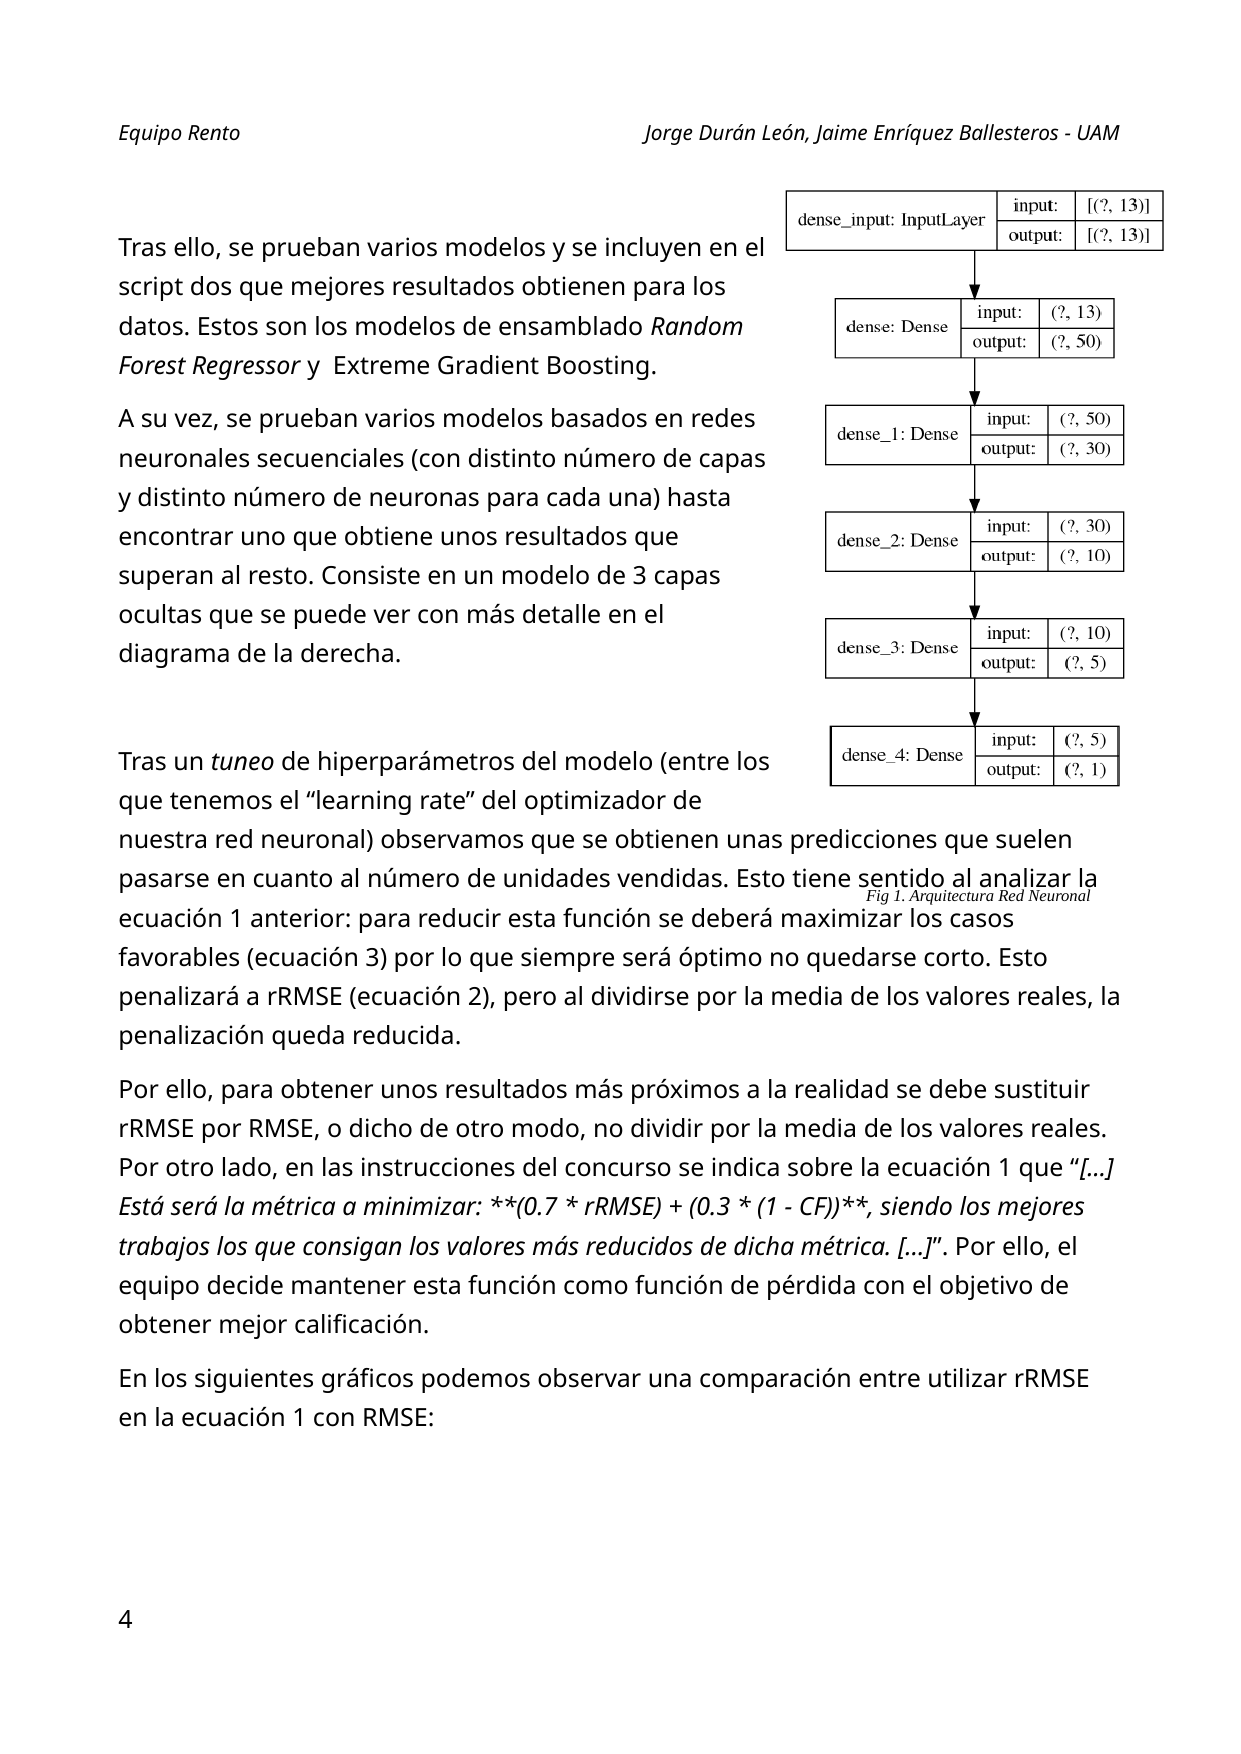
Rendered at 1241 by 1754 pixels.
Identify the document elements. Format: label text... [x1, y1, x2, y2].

text Tras ello, se prueban varios modelos y se incluyen en el script dos que mejores resultados obtienen para los datos. Estos son los modelos de ensamblado Random Forest Regressor y Extreme Gradient Boosting. [118, 230, 781, 381]
text En los siguientes gráficos podemos observar una comparación entre utilizar rRMSE en la ecuación 1 con RMSE: [118, 1360, 1122, 1433]
text Por ello, para obtener unos resultados más próximos a la realidad se debe sustituir rRMSE por RMSE, o dicho de otro modo, no dividir por la media de los valores reales. Por otro lado, en las instrucciones del concurso se indica sobre la ecuación 1 que “[...] Está será la métrica a minimizar: **(0.7 * rRMSE) + (0.3 * (1 - CF))**, siendo los mejores trabajos los que consigan los valores más reducidos de dicha métrica. […]”. Por ello, el equipo decide mantener esta función como función de pérdida con el objetivo de obtener mejor calificación. [118, 1071, 1122, 1341]
text A su vez, se prueban varios modelos basados en redes neuronales secuenciales (con distinto número de capas y distinto número de neuronas para cada una) hasta encontrar uno que obtiene unos resultados que superan al resto. Consiste en un modelo de 3 capas ocultas que se puede ver con más detalle en el diagrama de la derecha. [118, 401, 781, 670]
text Tras un tuneo de hiperparámetros del modelo (entre los que tenemos el “learning rate” del optimizador de nuestra red neuronal) observamos que se obtienen unas predicciones que suelen pasarse en cuanto al número de unidades vendidas. Esto tiene sentido al analizar la ecuación 1 anterior: para reducir esta función se deberá maximizar los casos favorables (ecuación 3) por lo que siempre será óptimo no quedarse corto. Esto penalizará a rRMSE (ecuación 2), pero al dividirse por la media de los valores reales, la penalización queda reducida. [118, 743, 1122, 1052]
picture [781, 186, 1169, 791]
